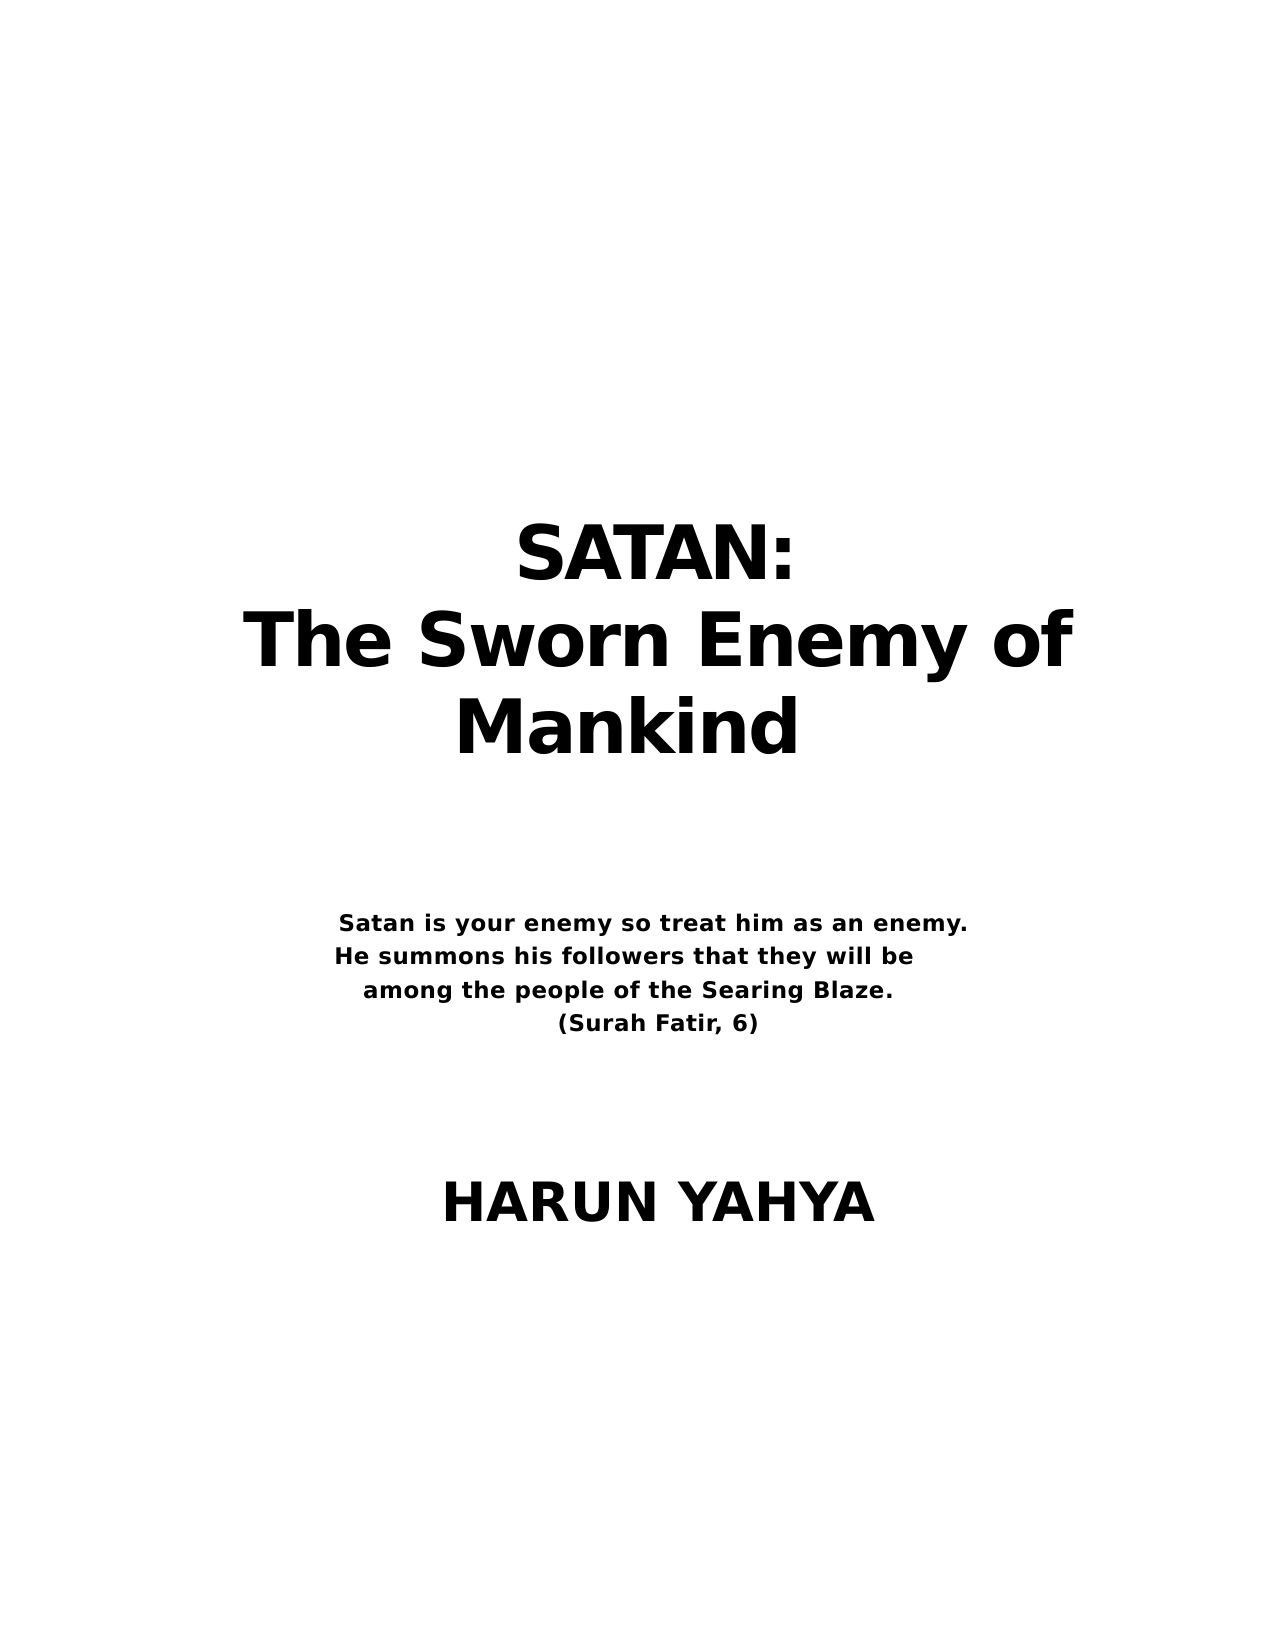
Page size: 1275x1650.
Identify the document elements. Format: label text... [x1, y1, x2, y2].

text HARUN YAHYA [112, 1171, 1145, 1234]
text The Sworn Enemy of Mankind [112, 597, 1145, 771]
text SATAN: [112, 509, 1145, 597]
text Satan is your enemy so treat him as an enemy. He summons his followers that they will be among the people of the Searing Blaze. [112, 905, 1145, 1005]
text (Surah Fatir, 6) [112, 1005, 1145, 1038]
